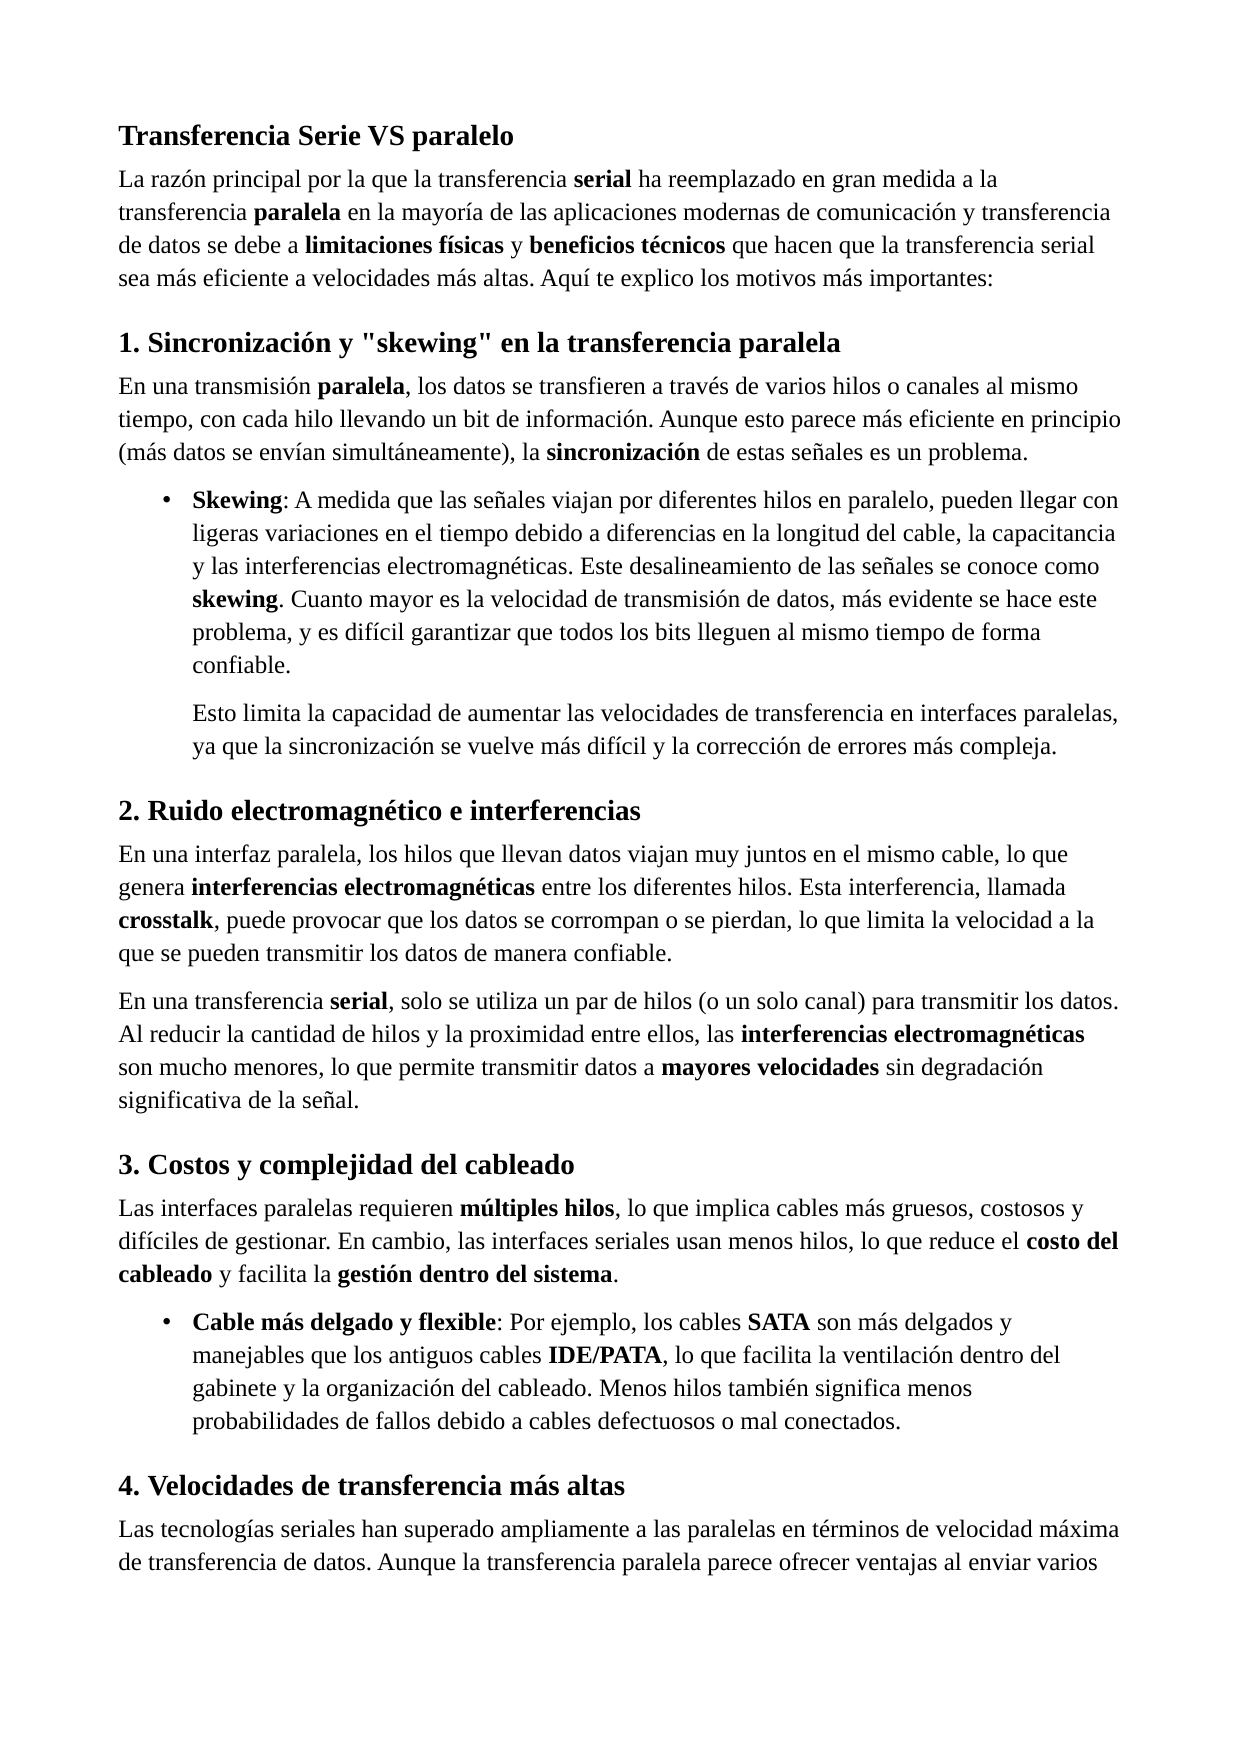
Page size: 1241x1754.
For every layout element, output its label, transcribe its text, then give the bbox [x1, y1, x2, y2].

subtitle 2. Ruido electromagnético e interferencias [118, 793, 1122, 827]
text En una transmisión paralela, los datos se transfieren a través de varios hilos o canales al mismo tiempo, con cada hilo llevando un bit de información. Aunque esto parece más eficiente en principio (más datos se envían simultáneamente), la sincronización de estas señales es un problema. [118, 371, 1122, 466]
list Skewing: A medida que las señales viajan por diferentes hilos en paralelo, pueden llegar con ligeras variaciones en el tiempo debido a diferencias en la longitud del cable, la capacitancia y las interferencias electromagnéticas. Este desalineamiento de las señales se conoce como skewing. Cuanto mayor es la velocidad de transmisión de datos, más evidente se hace este problema, y es difícil garantizar que todos los bits lleguen al mismo tiempo de forma confiable. [162, 485, 1122, 679]
text Las interfaces paralelas requieren múltiples hilos, lo que implica cables más gruesos, costosos y difíciles de gestionar. En cambio, las interfaces seriales usan menos hilos, lo que reduce el costo del cableado y facilita la gestión dentro del sistema. [118, 1193, 1122, 1288]
subtitle 3. Costos y complejidad del cableado [118, 1147, 1122, 1181]
text En una interfaz paralela, los hilos que llevan datos viajan muy juntos en el mismo cable, lo que genera interferencias electromagnéticas entre los diferentes hilos. Esta interferencia, llamada crosstalk, puede provocar que los datos se corrompan o se pierdan, lo que limita la velocidad a la que se pueden transmitir los datos de manera confiable. [118, 839, 1122, 967]
list Esto limita la capacidad de aumentar las velocidades de transferencia en interfaces paralelas, ya que la sincronización se vuelve más difícil y la corrección de errores más compleja. [162, 698, 1122, 759]
text En una transferencia serial, solo se utiliza un par de hilos (o un solo canal) para transmitir los datos. Al reducir la cantidad de hilos y la proximidad entre ellos, las interferencias electromagnéticas son mucho menores, lo que permite transmitir datos a mayores velocidades sin degradación significativa de la señal. [118, 986, 1122, 1113]
subtitle Transferencia Serie VS paralelo [118, 118, 1122, 152]
text Las tecnologías seriales han superado ampliamente a las paralelas en términos de velocidad máxima de transferencia de datos. Aunque la transferencia paralela parece ofrecer ventajas al enviar varios [118, 1514, 1122, 1576]
list Cable más delgado y flexible: Por ejemplo, los cables SATA son más delgados y manejables que los antiguos cables IDE/PATA, lo que facilita la ventilación dentro del gabinete y la organización del cableado. Menos hilos también significa menos probabilidades de fallos debido a cables defectuosos o mal conectados. [162, 1307, 1122, 1434]
text La razón principal por la que la transferencia serial ha reemplazado en gran medida a la transferencia paralela en la mayoría de las aplicaciones modernas de comunicación y transferencia de datos se debe a limitaciones físicas y beneficios técnicos que hacen que la transferencia serial sea más eficiente a velocidades más altas. Aquí te explico los motivos más importantes: [118, 164, 1122, 292]
subtitle 4. Velocidades de transferencia más altas [118, 1468, 1122, 1501]
subtitle 1. Sincronización y "skewing" en la transferencia paralela [118, 325, 1122, 359]
